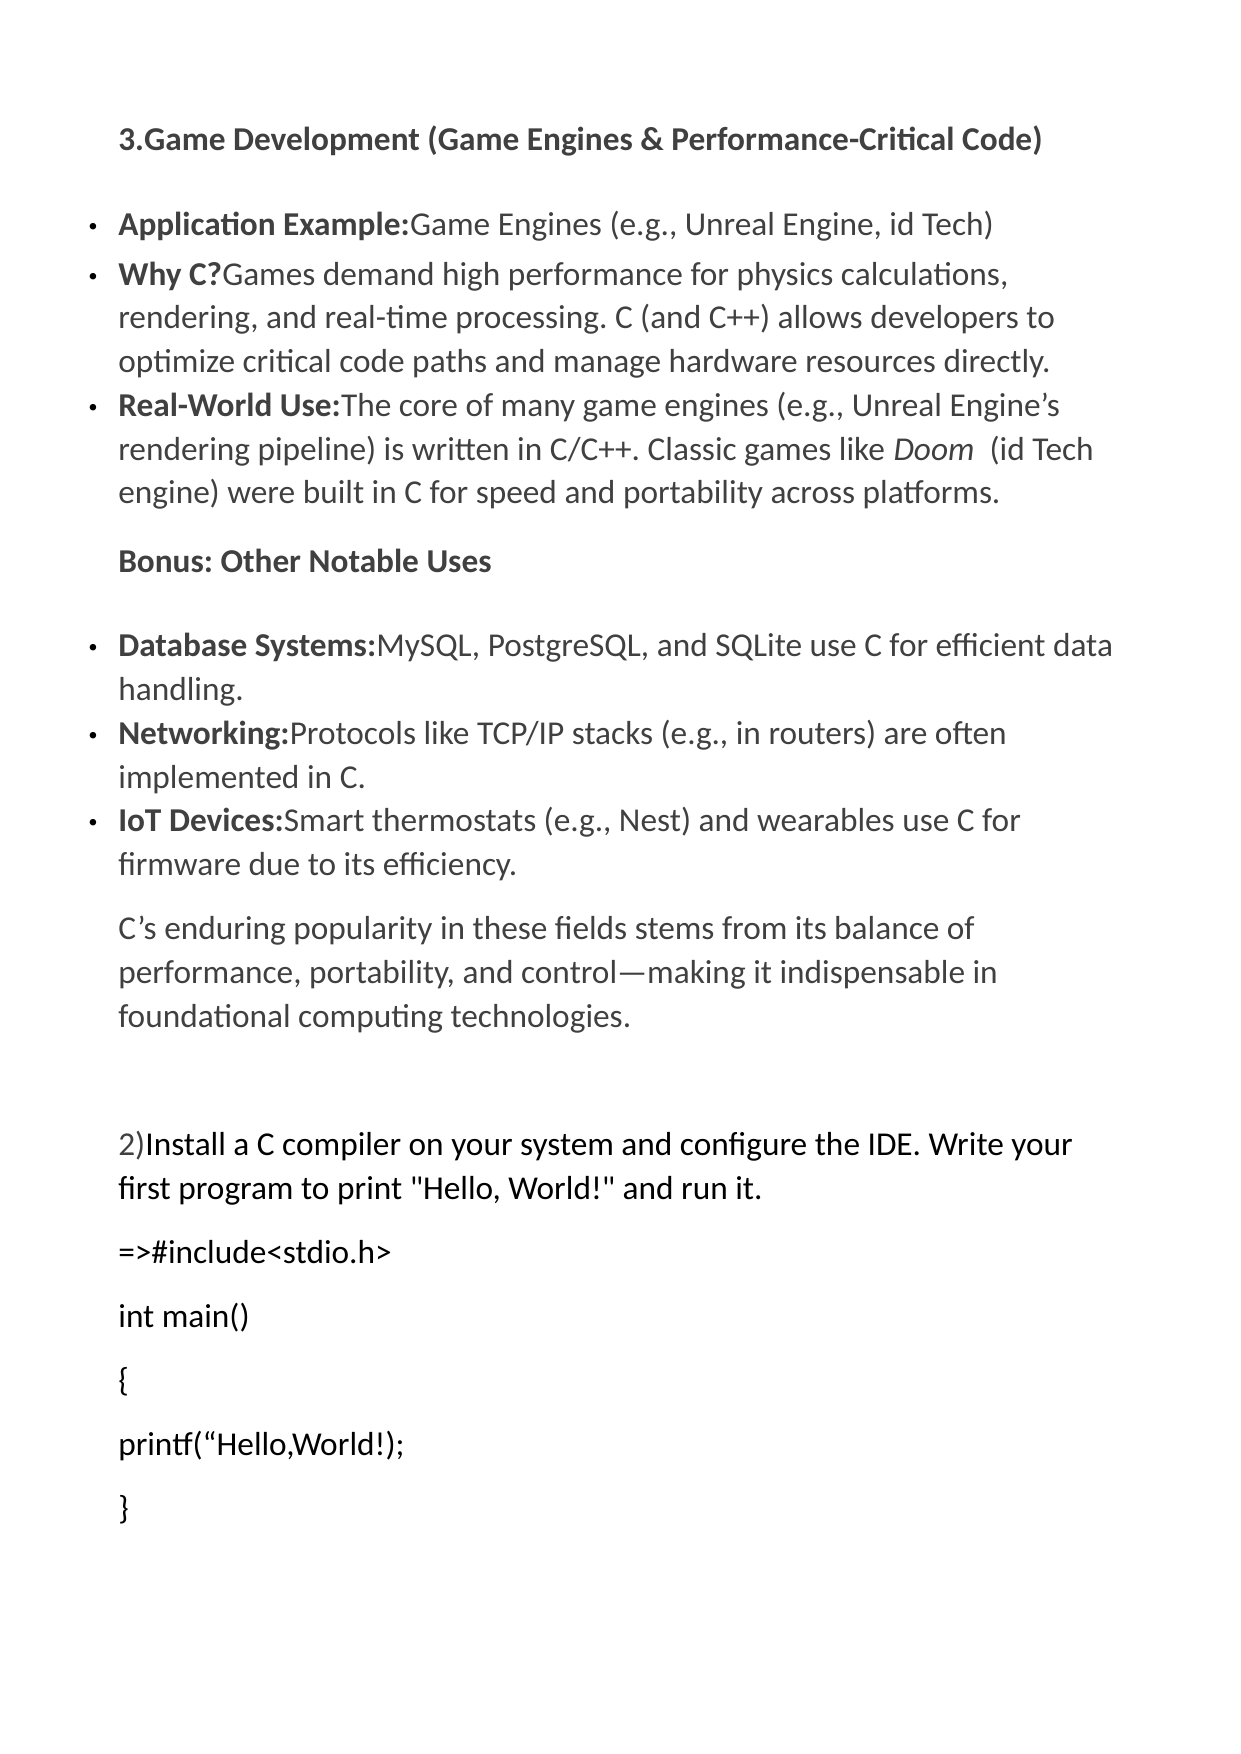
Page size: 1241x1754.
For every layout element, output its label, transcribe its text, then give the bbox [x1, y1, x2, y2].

subtitle 3.Game Development (Game Engines & Performance-Critical Code) [118, 118, 1122, 159]
subtitle Bonus: Other Notable Uses [118, 540, 1122, 581]
list Real-World Use:The core of many game engines (e.g., Unreal Engine’s rendering pipeline) is written in C/C++. Classic games like Doom (id Tech engine) were built in C for speed and portability across platforms. [118, 381, 1122, 512]
list Networking:Protocols like TCP/IP stacks (e.g., in routers) are often implemented in C. [118, 709, 1122, 796]
text =>#include<stdio.h> [118, 1228, 1122, 1271]
text C’s enduring popularity in these fields stems from its balance of performance, portability, and control—making it indispensable in foundational computing technologies. [118, 904, 1122, 1036]
text 2)Install a C compiler on your system and configure the IDE. Write your first program to print "Hello, World!" and run it. [118, 1120, 1122, 1207]
text } [118, 1484, 1122, 1528]
list Why C?Games demand high performance for physics calculations, rendering, and real-time processing. C (and C++) allows developers to optimize critical code paths and manage hardware resources directly. [118, 249, 1122, 381]
list Application Example:Game Engines (e.g., Unreal Engine, id Tech) [118, 199, 1122, 243]
text int main() [118, 1292, 1122, 1336]
list Database Systems:MySQL, PostgreSQL, and SQLite use C for efficient data handling. [118, 621, 1122, 709]
list IoT Devices:Smart thermostats (e.g., Nest) and wearables use C for firmware due to its efficiency. [118, 796, 1122, 884]
text { [118, 1356, 1122, 1399]
text printf(“Hello,World!); [118, 1420, 1122, 1464]
